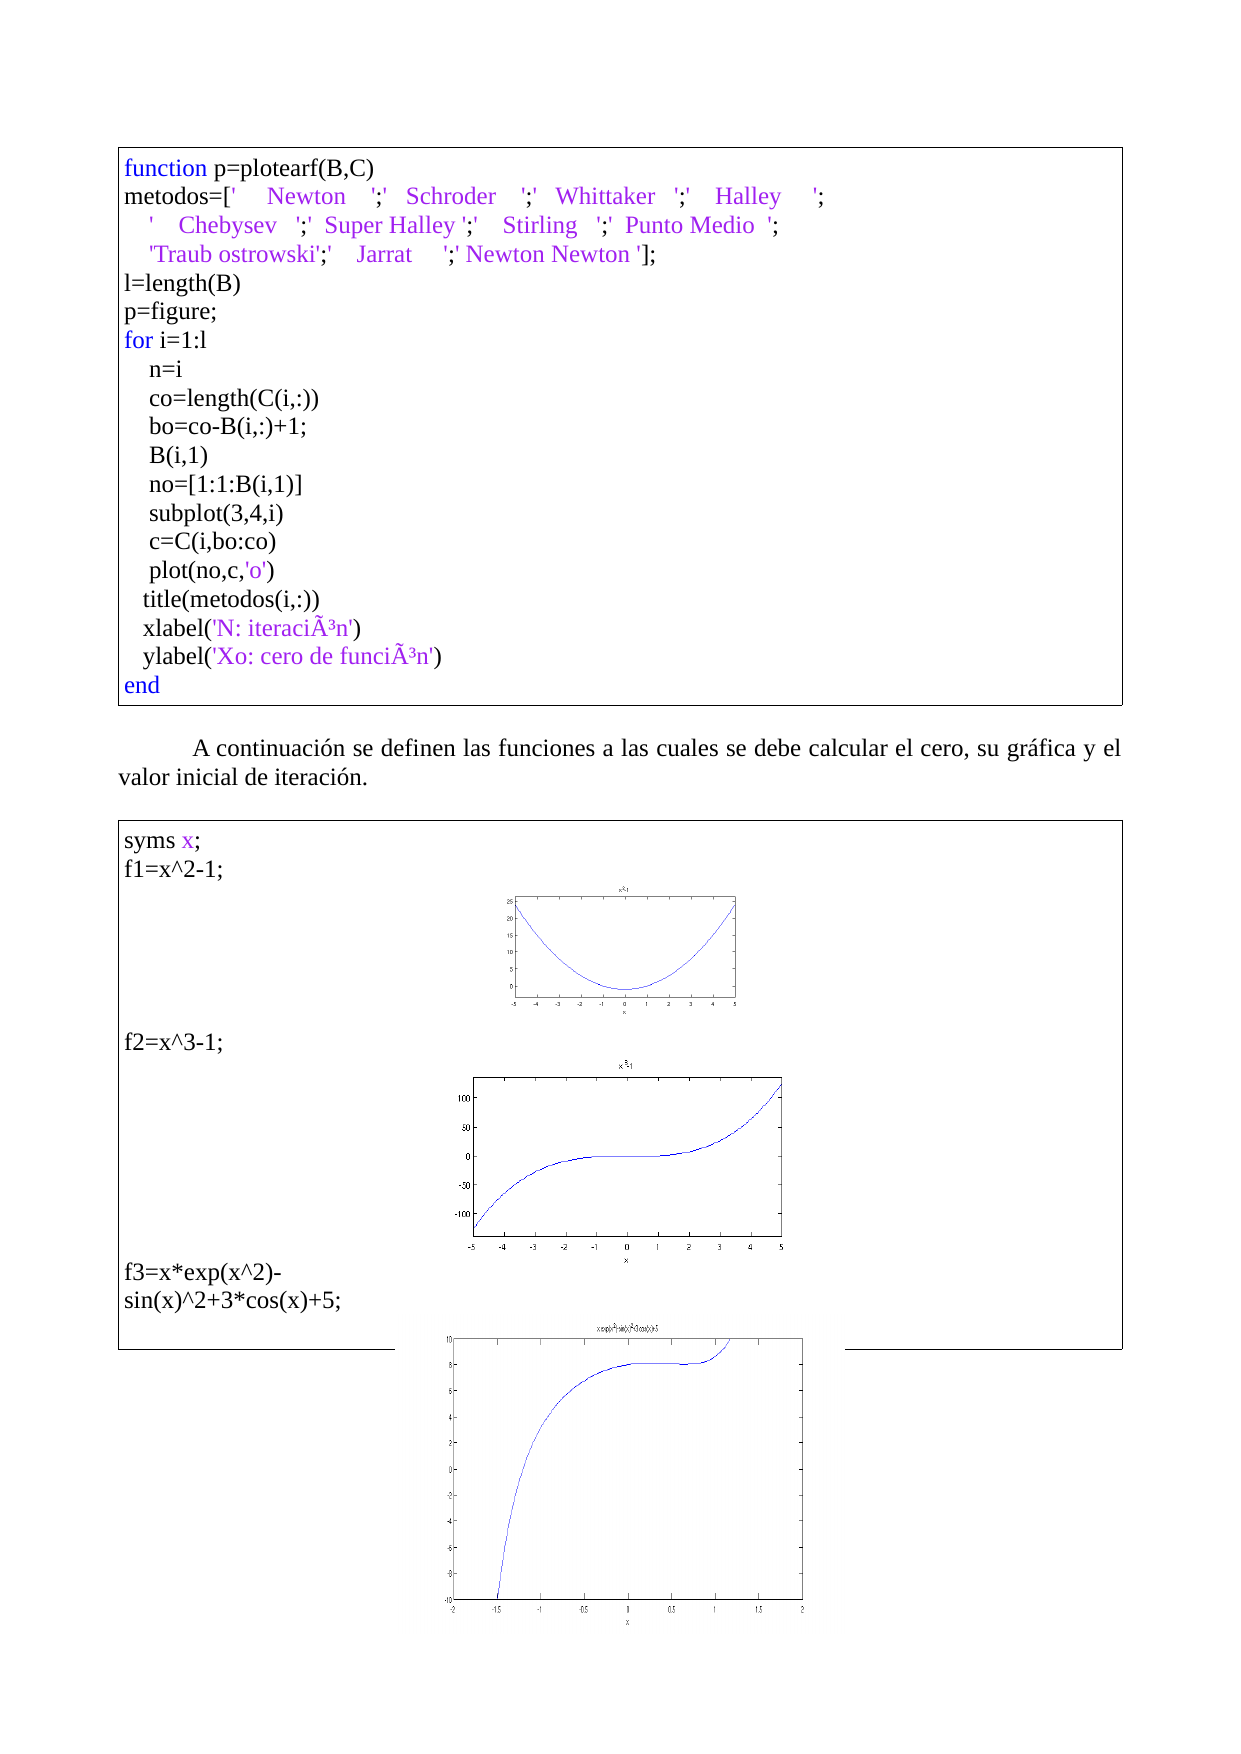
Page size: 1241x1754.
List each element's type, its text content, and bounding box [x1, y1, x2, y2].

table_header function p=plotearf(B,C) metodos=[' Newton ';' Schroder ';' Whittaker ';' Halley '; ' Chebysev ';' Super Halley ';' Stirling ';' Punto Medio '; 'Traub ostrowski';' Jarrat ';' Newton Newton ']; l=length(B) p=figure; for i=1:l n=i co=length(C(i,:)) bo=co-B(i,:)+1; B(i,1) no=[1:1:B(i,1)] subplot(3,4,i) c=C(i,bo:co) plot(no,c,'o') title(metodos(i,:)) xlabel('N: iteraciÃ³n') ylabel('Xo: cero de funciÃ³n') end [119, 148, 1122, 705]
text A continuación se definen las funciones a las cuales se debe calcular el cero, su gráfica y el valor inicial de iteración. [118, 733, 1122, 791]
picture [478, 883, 762, 1014]
picture [421, 1055, 819, 1263]
table_header syms x; f1=x^2-1; f2=x^3-1; f3=x*exp(x^2)-sin(x)^2+3*cos(x)+5; [119, 821, 1122, 1349]
picture [395, 1314, 845, 1634]
